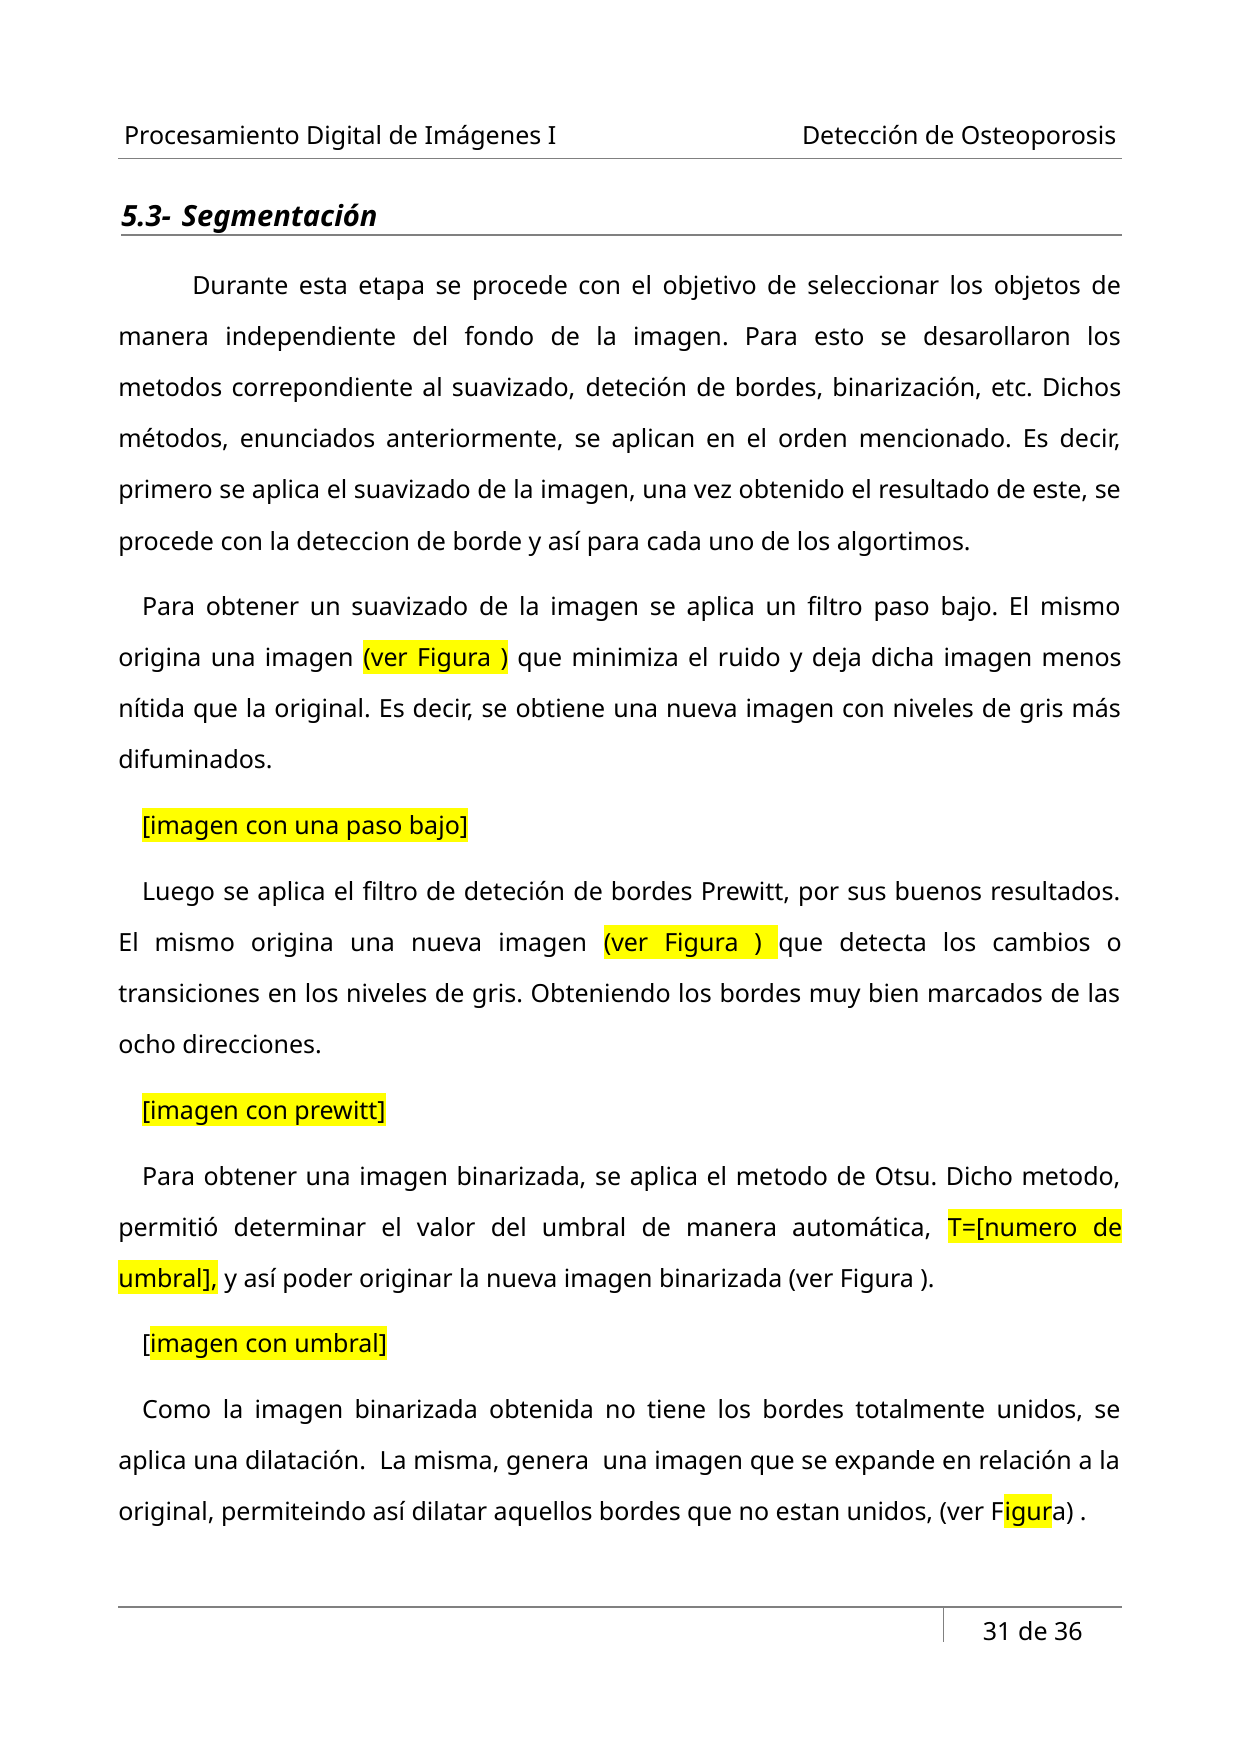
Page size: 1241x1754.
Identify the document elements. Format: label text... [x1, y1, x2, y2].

text Durante esta etapa se procede con el objetivo de seleccionar los objetos de manera independiente del fondo de la imagen. Para esto se desarollaron los metodos correpondiente al suavizado, deteción de bordes, binarización, etc. Dichos métodos, enunciados anteriormente, se aplican en el orden mencionado. Es decir, primero se aplica el suavizado de la imagen, una vez obtenido el resultado de este, se procede con la deteccion de borde y así para cada uno de los algortimos. [118, 268, 1122, 557]
text [imagen con una paso bajo] [118, 808, 1122, 842]
text Como la imagen binarizada obtenida no tiene los bordes totalmente unidos, se aplica una dilatación. La misma, genera una imagen que se expande en relación a la original, permiteindo así dilatar aquellos bordes que no estan unidos, (ver Figura) . [118, 1392, 1122, 1528]
text Luego se aplica el filtro de deteción de bordes Prewitt, por sus buenos resultados. El mismo origina una nueva imagen (ver Figura ) que detecta los cambios o transiciones en los niveles de gris. Obteniendo los bordes muy bien marcados de las ocho direcciones. [118, 873, 1122, 1061]
text [imagen con prewitt] [118, 1092, 1122, 1126]
text Para obtener una imagen binarizada, se aplica el metodo de Otsu. Dicho metodo, permitió determinar el valor del umbral de manera automática, T=[numero de umbral], y así poder originar la nueva imagen binarizada (ver Figura ). [118, 1158, 1122, 1294]
subtitle Segmentación [121, 195, 1122, 234]
text Para obtener un suavizado de la imagen se aplica un filtro paso bajo. El mismo origina una imagen (ver Figura ) que minimiza el ruido y deja dicha imagen menos nítida que la original. Es decir, se obtiene una nueva imagen con niveles de gris más difuminados. [118, 589, 1122, 776]
text [imagen con umbral] [118, 1326, 1122, 1360]
